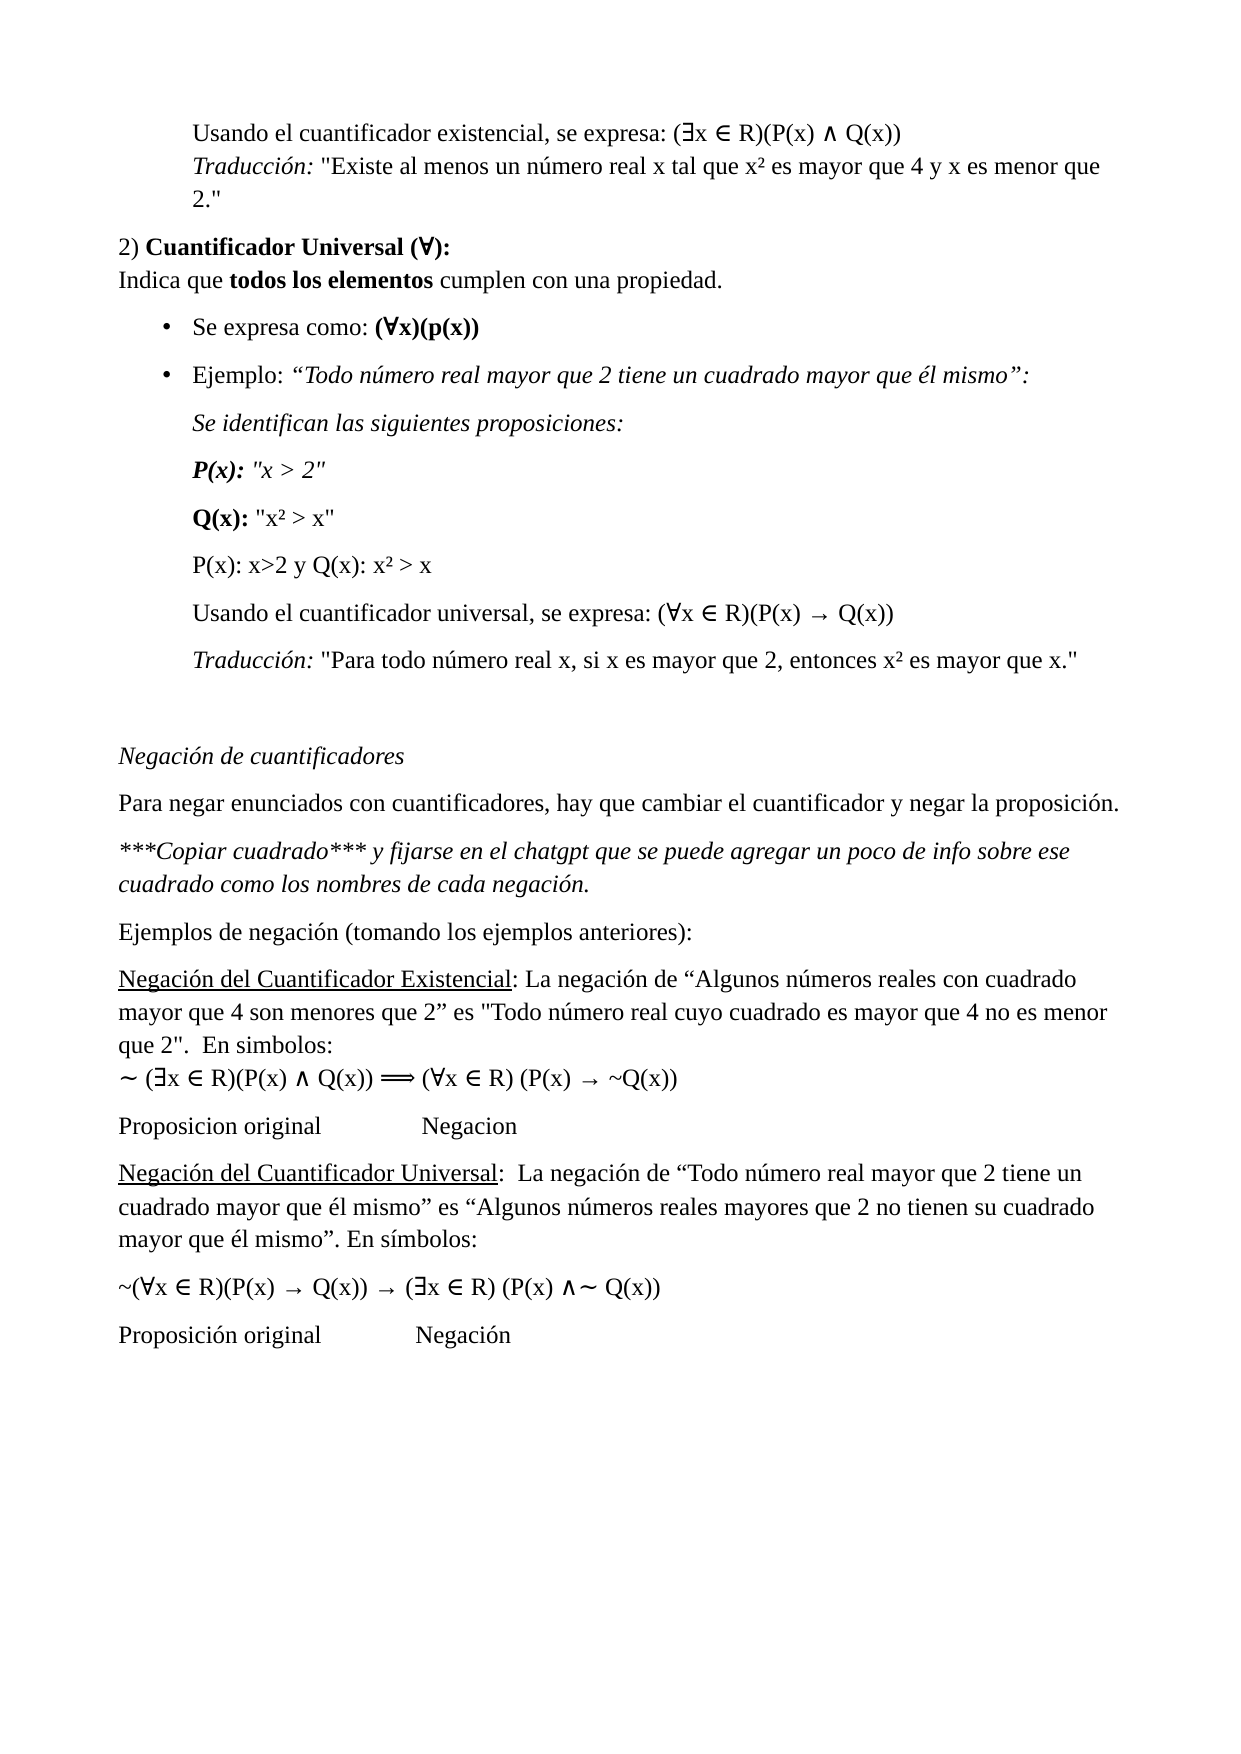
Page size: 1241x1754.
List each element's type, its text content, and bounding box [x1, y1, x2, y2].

text Negación del Cuantificador Existencial: La negación de “Algunos números reales con cuadrado mayor que 4 son menores que 2” es "Todo número real cuyo cuadrado es mayor que 4 no es menor que 2". En simbolos: ∼ (∃x ∈ R)(P(x) ∧ Q(x)) ⟹ (∀x ∈ R) (P(x) → ~Q(x)) [118, 964, 1122, 1092]
text Proposición original Negación [118, 1320, 1122, 1348]
list P(x): x>2 y Q(x): x² > x [162, 550, 1122, 579]
text ~(∀x ∈ R)(P(x) → Q(x)) → (∃x ∈ R) (P(x) ∧∼ Q(x)) [118, 1272, 1122, 1301]
text Para negar enunciados con cuantificadores, hay que cambiar el cuantificador y negar la proposición. [118, 788, 1122, 817]
text ***Copiar cuadrado*** y fijarse en el chatgpt que se puede agregar un poco de info sobre ese cuadrado como los nombres de cada negación. [118, 836, 1122, 898]
list Traducción: "Para todo número real x, si x es mayor que 2, entonces x² es mayor que x." [162, 646, 1122, 674]
text Negación del Cuantificador Universal: La negación de “Todo número real mayor que 2 tiene un cuadrado mayor que él mismo” es “Algunos números reales mayores que 2 no tienen su cuadrado mayor que él mismo”. En símbolos: [118, 1158, 1122, 1253]
list Q(x): "x² > x" [162, 503, 1122, 532]
list Se identifican las siguientes proposiciones: [162, 408, 1122, 436]
text Negación de cuantificadores [118, 741, 1122, 769]
text 2) Cuantificador Universal (∀): Indica que todos los elementos cumplen con una propiedad. [118, 232, 1122, 293]
list Ejemplo: “Todo número real mayor que 2 tiene un cuadrado mayor que él mismo”: [162, 360, 1122, 389]
list Usando el cuantificador existencial, se expresa: (∃x ∈ R)(P(x) ∧ Q(x)) Traducción: "Existe al menos un número real x tal que x² es mayor que 4 y x es menor que 2." [162, 118, 1122, 213]
text Ejemplos de negación (tomando los ejemplos anteriores): [118, 917, 1122, 945]
text Proposicion original Negacion [118, 1111, 1122, 1140]
list P(x): "x > 2" [162, 455, 1122, 484]
list Usando el cuantificador universal, se expresa: (∀x ∈ R)(P(x) → Q(x)) [162, 598, 1122, 627]
list Se expresa como: (∀x)(p(x)) [162, 312, 1122, 341]
